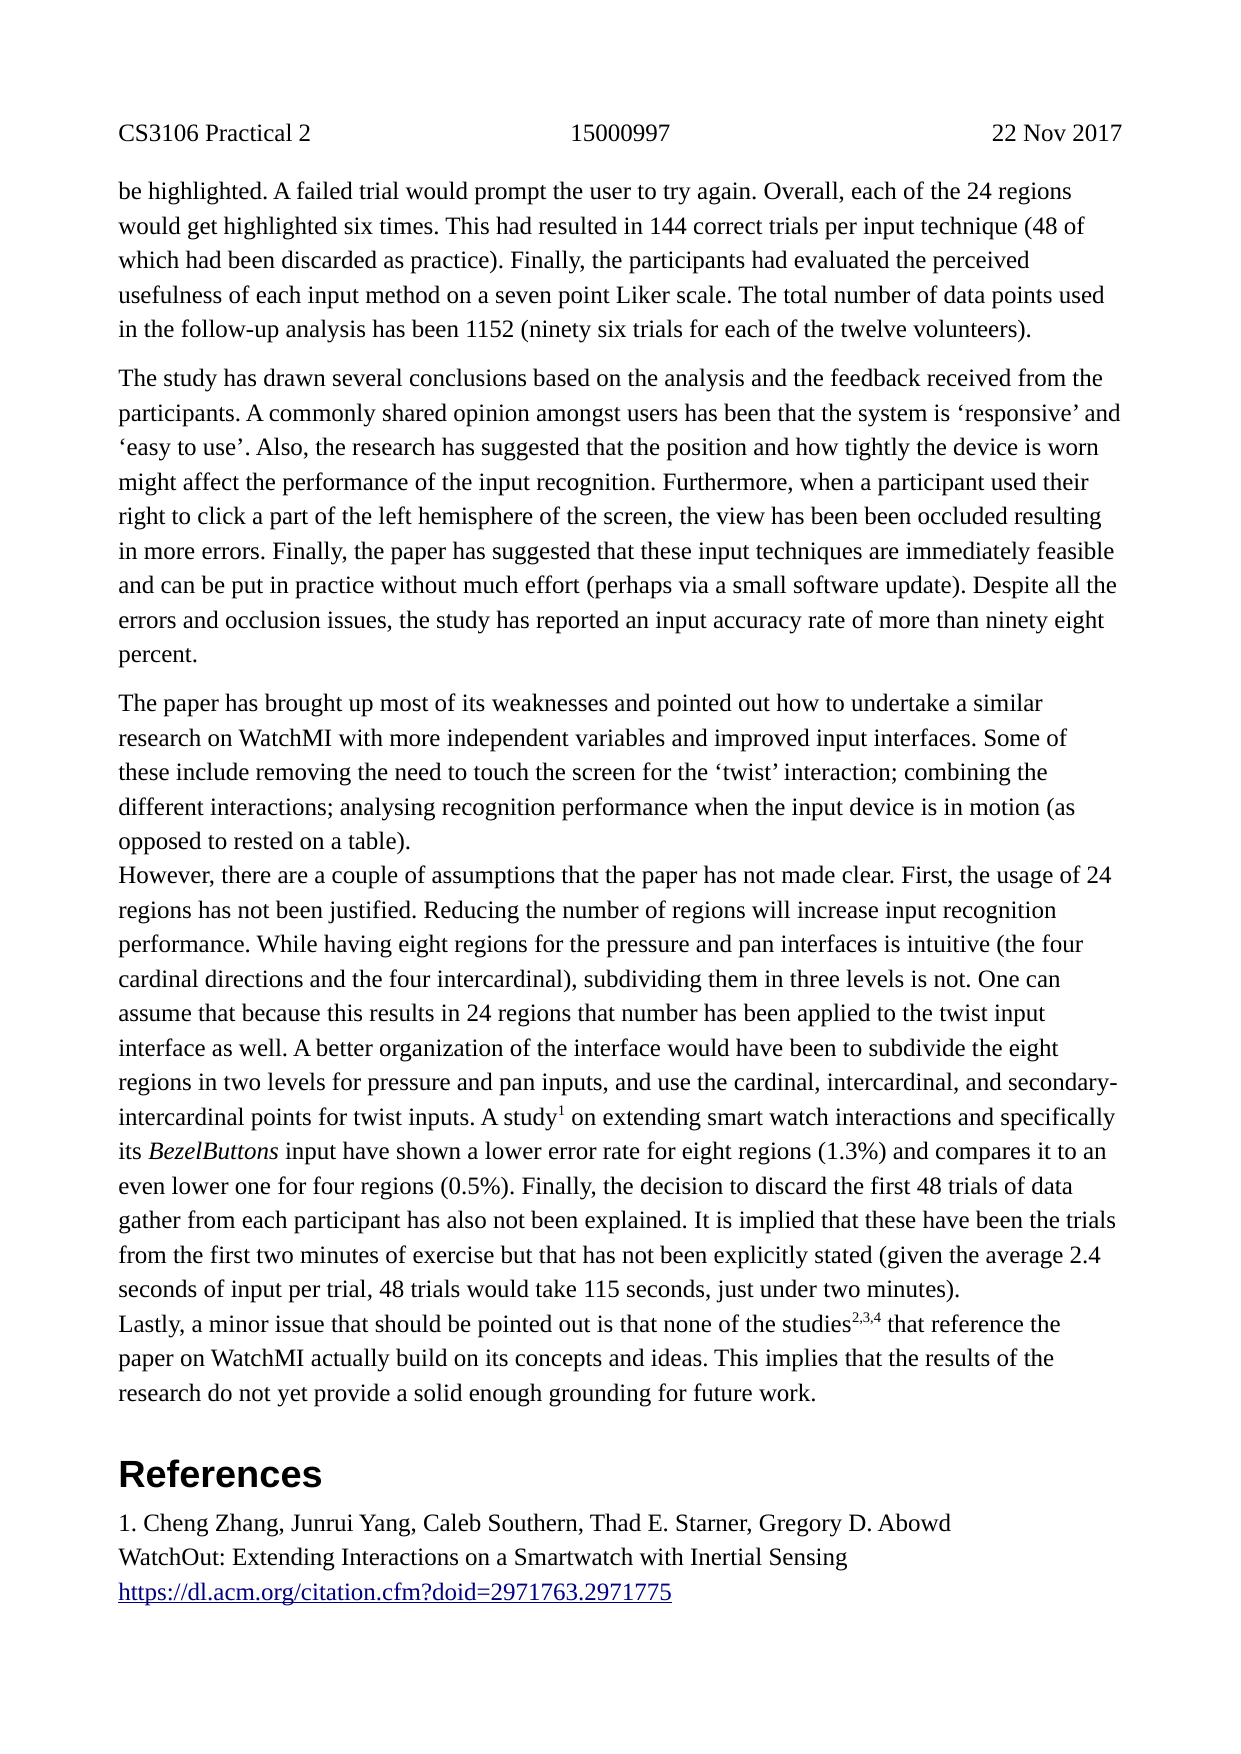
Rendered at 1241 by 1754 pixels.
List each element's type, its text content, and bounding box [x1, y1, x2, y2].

text 1. Cheng Zhang, Junrui Yang, Caleb Southern, Thad E. Starner, Gregory D. Abowd WatchOut: Extending Interactions on a Smartwatch with Inertial Sensing https://dl.acm.org/citation.cfm?doid=2971763.2971775 [118, 1508, 1122, 1606]
text The paper has brought up most of its weaknesses and pointed out how to undertake a similar research on WatchMI with more independent variables and improved input interfaces. Some of these include removing the need to touch the screen for the ‘twist’ interaction; combining the different interactions; analysing recognition performance when the input device is in motion (as opposed to rested on a table). However, there are a couple of assumptions that the paper has not made clear. First, the usage of 24 regions has not been justified. Reducing the number of regions will increase input recognition performance. While having eight regions for the pressure and pan interfaces is intuitive (the four cardinal directions and the four intercardinal), subdividing them in three levels is not. One can assume that because this results in 24 regions that number has been applied to the twist input interface as well. A better organization of the interface would have been to subdivide the eight regions in two levels for pressure and pan inputs, and use the cardinal, intercardinal, and secondary-intercardinal points for twist inputs. A study1 on extending smart watch interactions and specifically its BezelButtons input have shown a lower error rate for eight regions (1.3%) and compares it to an even lower one for four regions (0.5%). Finally, the decision to discard the first 48 trials of data gather from each participant has also not been explained. It is implied that these have been the trials from the first two minutes of exercise but that has not been explicitly stated (given the average 2.4 seconds of input per trial, 48 trials would take 115 seconds, just under two minutes). Lastly, a minor issue that should be pointed out is that none of the studies2,3,4 that reference the paper on WatchMI actually build on its concepts and ideas. This implies that the results of the research do not yet provide a solid enough grounding for future work. [118, 688, 1122, 1407]
text be highlighted. A failed trial would prompt the user to try again. Overall, each of the 24 regions would get highlighted six times. This had resulted in 144 correct trials per input technique (48 of which had been discarded as practice). Finally, the participants had evaluated the perceived usefulness of each input method on a seven point Liker scale. The total number of data points used in the follow-up analysis has been 1152 (ninety six trials for each of the twelve volunteers). [118, 176, 1122, 343]
subtitle References [118, 1452, 1122, 1496]
text The study has drawn several conclusions based on the analysis and the feedback received from the participants. A commonly shared opinion amongst users has been that the system is ‘responsive’ and ‘easy to use’. Also, the research has suggested that the position and how tightly the device is worn might affect the performance of the input recognition. Furthermore, when a participant used their right to click a part of the left hemisphere of the screen, the view has been been occluded resulting in more errors. Finally, the paper has suggested that these input techniques are immediately feasible and can be put in practice without much effort (perhaps via a small software update). Despite all the errors and occlusion issues, the study has reported an input accuracy rate of more than ninety eight percent. [118, 363, 1122, 668]
